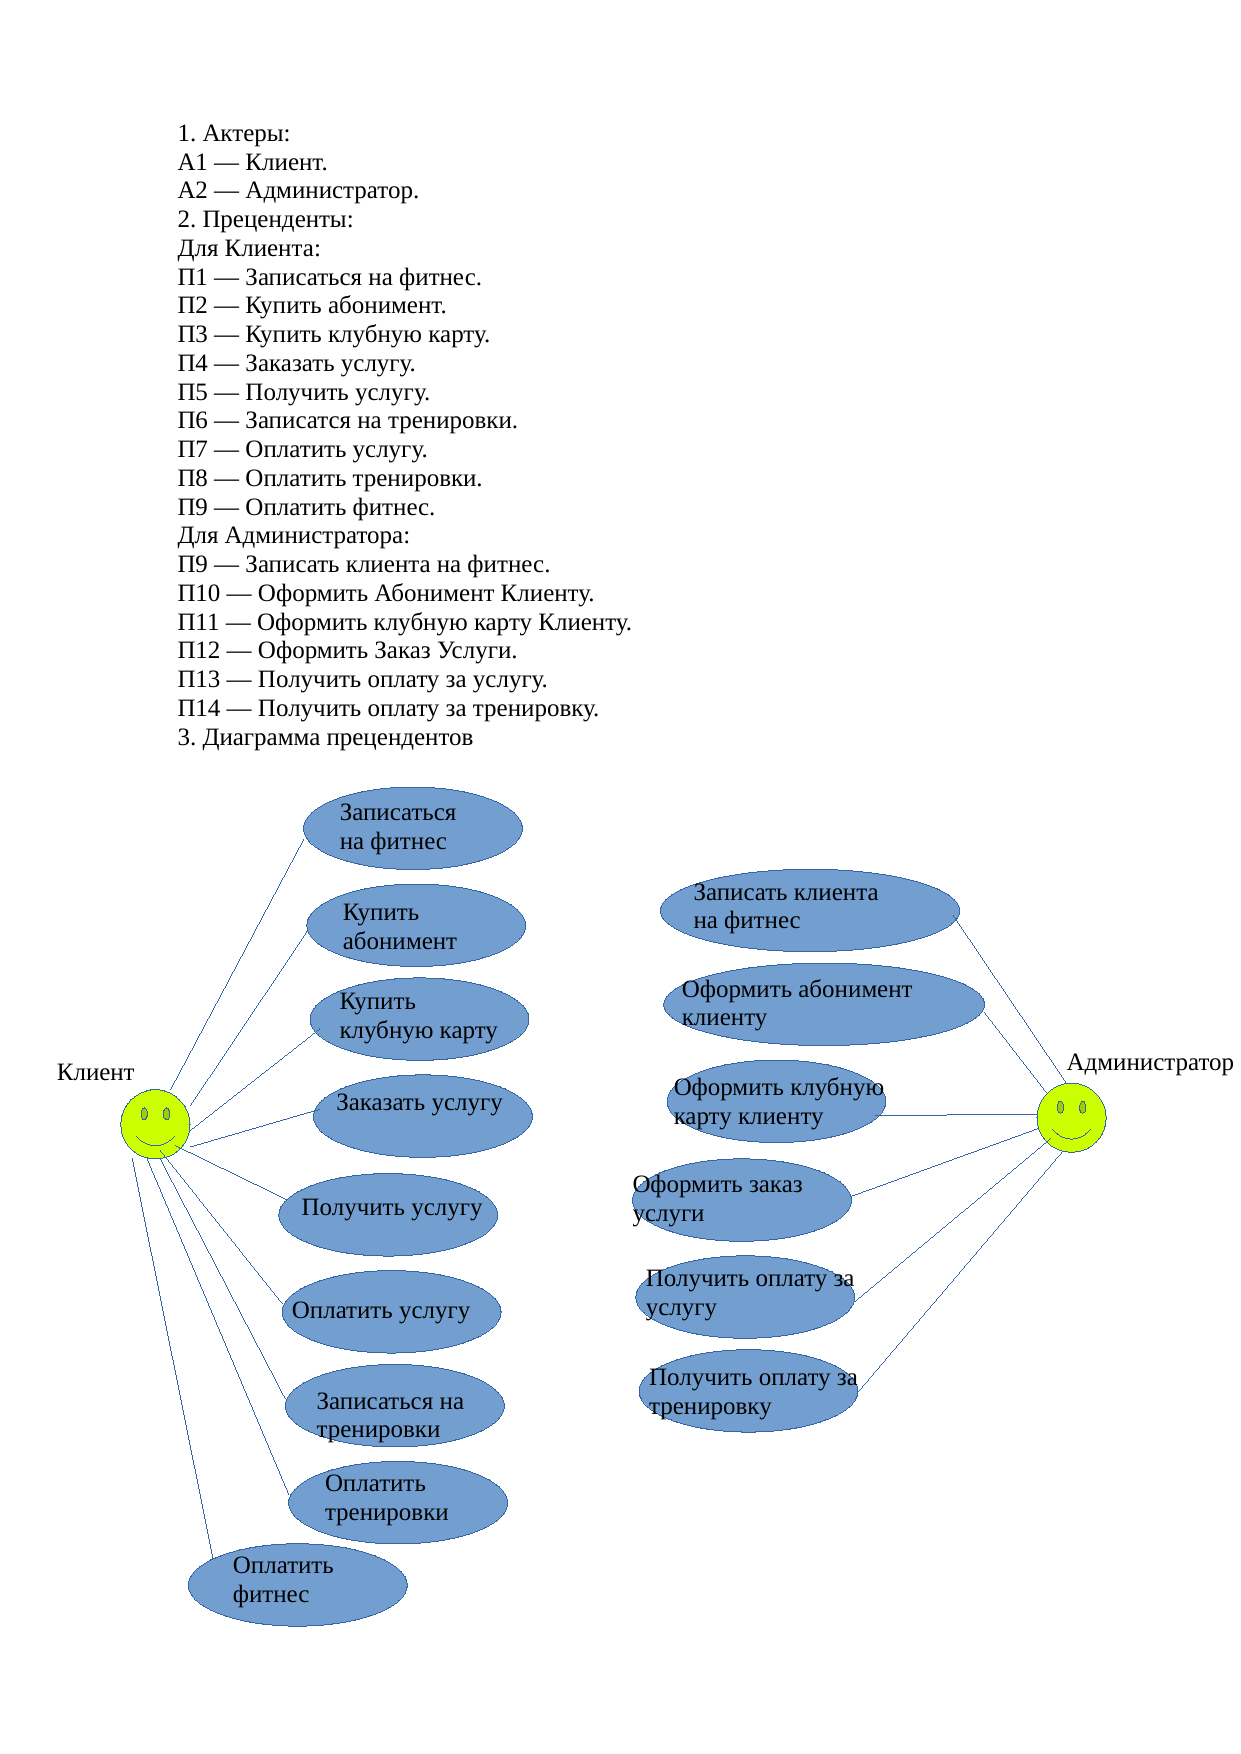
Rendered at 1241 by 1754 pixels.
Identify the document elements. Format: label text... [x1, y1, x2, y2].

text П3 — Купить клубную карту. [118, 319, 1122, 348]
text П2 — Купить абонимент. [118, 291, 1122, 319]
text П4 — Заказать услугу. [118, 348, 1122, 377]
text 2. Преценденты: [118, 204, 1122, 233]
text А2 — Администратор. [118, 176, 1122, 204]
text П7 — Оплатить услугу. [118, 434, 1122, 463]
text 1. Актеры: [118, 118, 1122, 147]
text П12 — Оформить Заказ Услуги. [118, 636, 1122, 664]
text П11 — Оформить клубную карту Клиенту. [118, 607, 1122, 636]
text П13 — Получить оплату за услугу. [118, 664, 1122, 693]
text П9 — Оплатить фитнес. [118, 492, 1122, 521]
text Для Администратора: [118, 521, 1122, 549]
text П6 — Записатся на тренировки. [118, 406, 1122, 434]
text Для Клиента: [118, 233, 1122, 262]
text П10 — Оформить Абонимент Клиенту. [118, 578, 1122, 607]
text П14 — Получить оплату за тренировку. [118, 693, 1122, 722]
text П8 — Оплатить тренировки. [118, 463, 1122, 492]
text А1 — Клиент. [118, 147, 1122, 176]
text П9 — Записать клиента на фитнес. [118, 549, 1122, 578]
text П1 — Записаться на фитнес. [118, 262, 1122, 291]
text 3. Диаграмма прецендентов [118, 722, 1122, 751]
text П5 — Получить услугу. [118, 377, 1122, 406]
